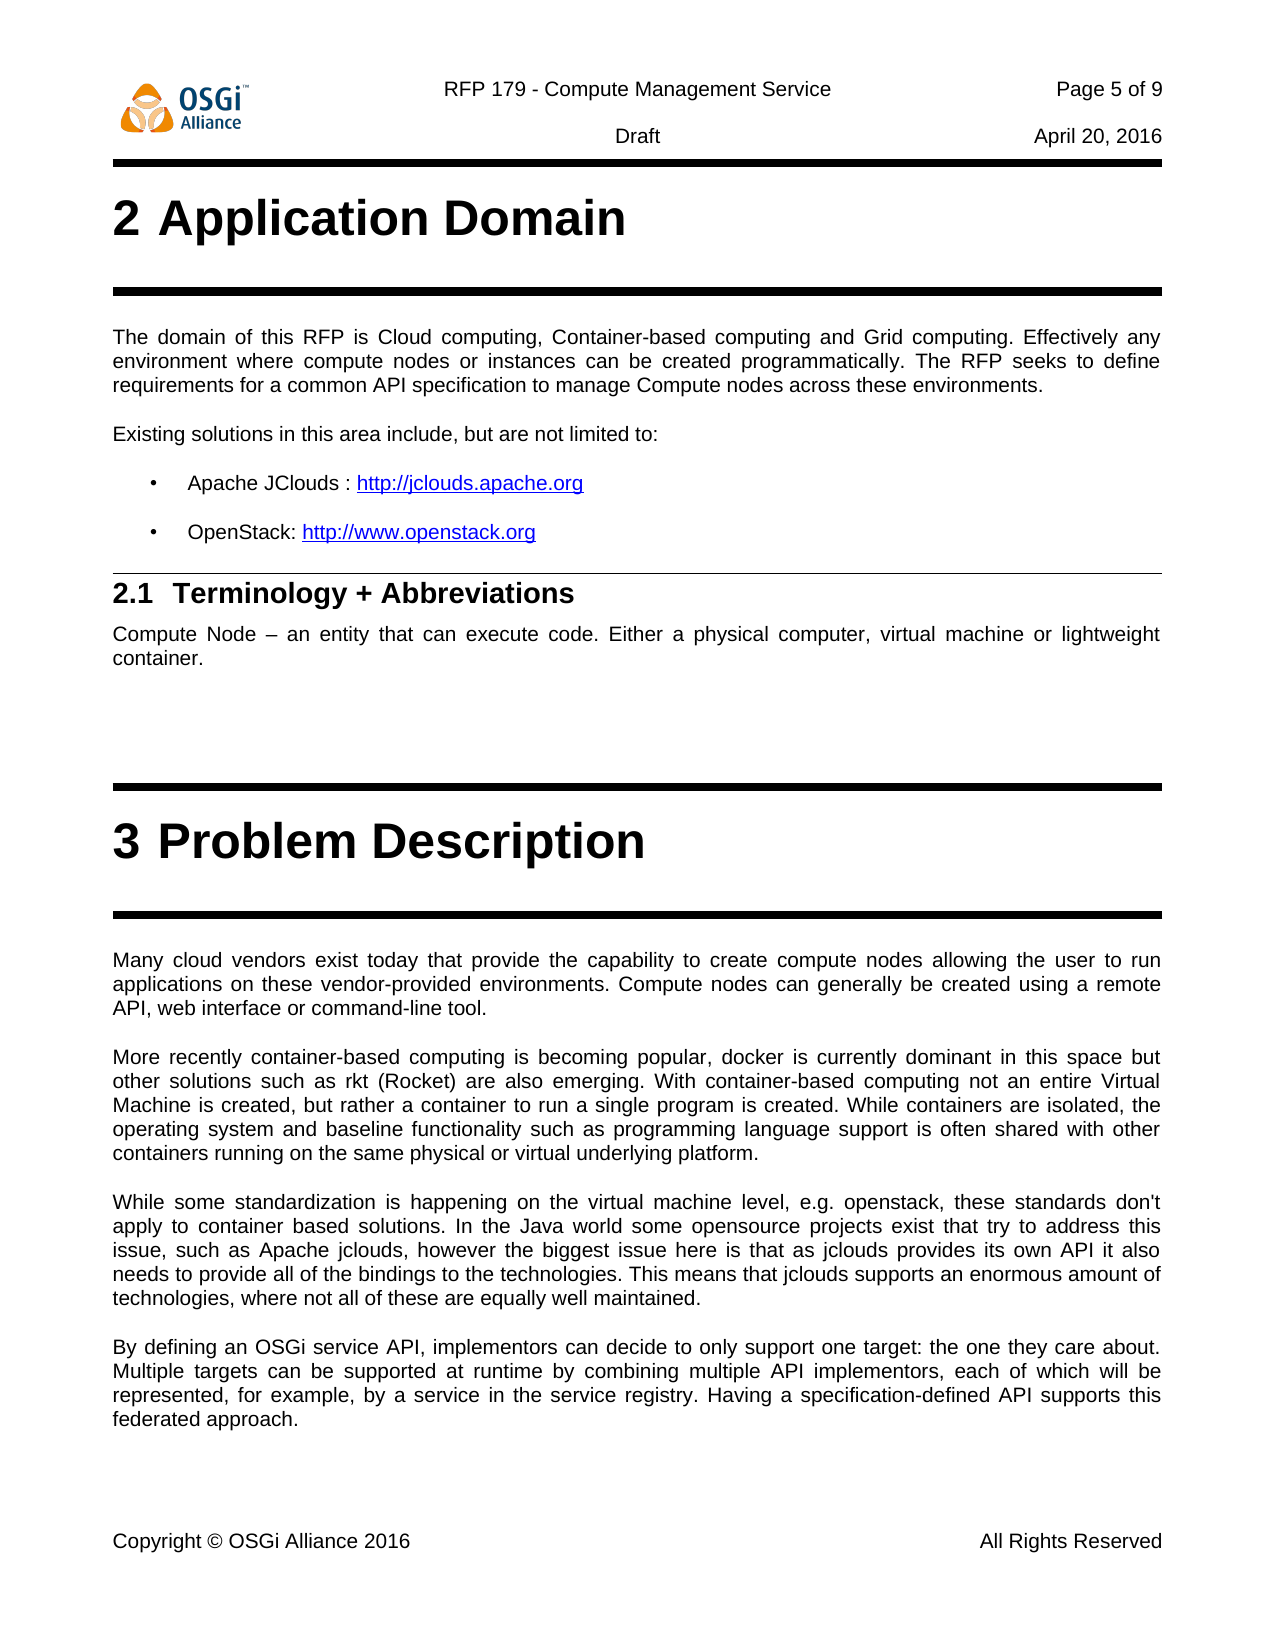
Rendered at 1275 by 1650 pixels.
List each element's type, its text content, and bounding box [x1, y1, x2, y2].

picture [113, 76, 257, 140]
text Compute Node – an entity that can execute code. Either a physical computer, virtual machine or lightweight container. [112, 622, 1162, 670]
text More recently container-based computing is becoming popular, docker is currently dominant in this space but other solutions such as rkt (Rocket) are also emerging. With container-based computing not an entire Virtual Machine is created, but rather a container to run a single program is created. While containers are isolated, the operating system and baseline functionality such as programming language support is often shared with other containers running on the same physical or virtual underlying platform. [112, 1045, 1162, 1165]
text By defining an OSGi service API, implementors can decide to only support one target: the one they care about. Multiple targets can be supported at runtime by combining multiple API implementors, each of which will be represented, for example, by a service in the service registry. Having a specification-defined API supports this federated approach. [112, 1335, 1162, 1431]
subtitle Terminology + Abbreviations [112, 574, 1162, 609]
list OpenStack: http://www.openstack.org [150, 520, 1162, 544]
text The domain of this RFP is Cloud computing, Container-based computing and Grid computing. Effectively any environment where compute nodes or instances can be created programmatically. The RFP seeks to define requirements for a common API specification to manage Compute nodes across these environments. [112, 325, 1162, 397]
list Apache JClouds : http://jclouds.apache.org [150, 471, 1162, 495]
subtitle Problem Description [112, 784, 1162, 919]
text While some standardization is happening on the virtual machine level, e.g. openstack, these standards don't apply to container based solutions. In the Java world some opensource projects exist that try to address this issue, such as Apache jclouds, however the biggest issue here is that as jclouds provides its own API it also needs to provide all of the bindings to the technologies. This means that jclouds supports an enormous amount of technologies, where not all of these are equally well maintained. [112, 1190, 1162, 1310]
text Many cloud vendors exist today that provide the capability to create compute nodes allowing the user to run applications on these vendor-provided environments. Compute nodes can generally be created using a remote API, web interface or command-line tool. [112, 948, 1162, 1020]
subtitle Application Domain [112, 160, 1162, 296]
text Existing solutions in this area include, but are not limited to: [112, 422, 1162, 446]
